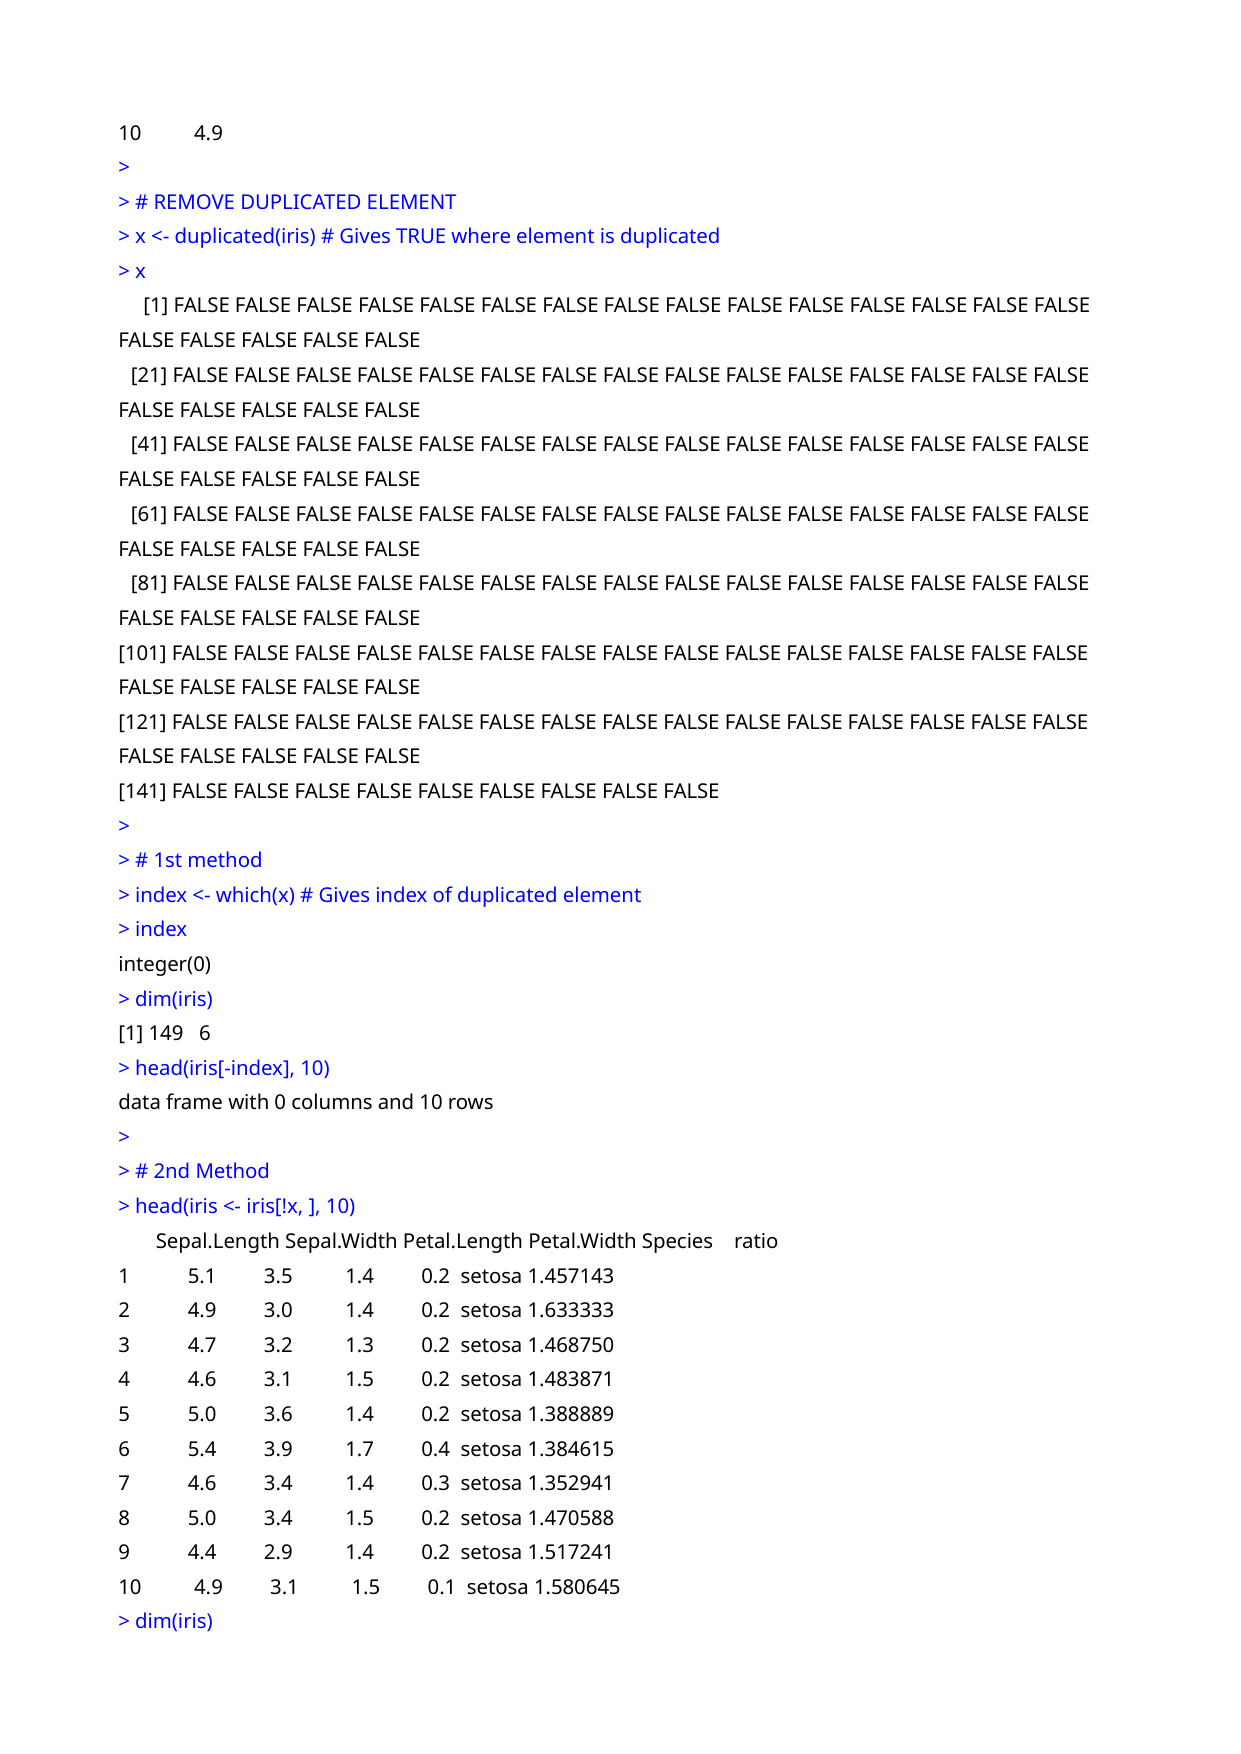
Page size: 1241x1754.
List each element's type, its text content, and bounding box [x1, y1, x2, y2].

text > x <- duplicated(iris) # Gives TRUE where element is duplicated [118, 222, 1122, 249]
text [101] FALSE FALSE FALSE FALSE FALSE FALSE FALSE FALSE FALSE FALSE FALSE FALSE FALSE FALSE FALSE FALSE FALSE FALSE FALSE FALSE [118, 638, 1122, 701]
text > # 2nd Method [118, 1157, 1122, 1185]
text [41] FALSE FALSE FALSE FALSE FALSE FALSE FALSE FALSE FALSE FALSE FALSE FALSE FALSE FALSE FALSE FALSE FALSE FALSE FALSE FALSE [118, 430, 1122, 493]
text > head(iris[-index], 10) [118, 1053, 1122, 1081]
text > index <- which(x) # Gives index of duplicated element [118, 881, 1122, 908]
text 4 4.6 3.1 1.5 0.2 setosa 1.483871 [118, 1365, 1122, 1393]
text 5 5.0 3.6 1.4 0.2 setosa 1.388889 [118, 1400, 1122, 1427]
text > dim(iris) [118, 984, 1122, 1012]
text 10 4.9 [118, 118, 1122, 146]
text > dim(iris) [118, 1607, 1122, 1635]
text > # 1st method [118, 846, 1122, 874]
text data frame with 0 columns and 10 rows [118, 1088, 1122, 1116]
text > [118, 153, 1122, 180]
text [21] FALSE FALSE FALSE FALSE FALSE FALSE FALSE FALSE FALSE FALSE FALSE FALSE FALSE FALSE FALSE FALSE FALSE FALSE FALSE FALSE [118, 361, 1122, 423]
text 9 4.4 2.9 1.4 0.2 setosa 1.517241 [118, 1538, 1122, 1566]
text Sepal.Length Sepal.Width Petal.Length Petal.Width Species ratio [118, 1226, 1122, 1254]
text integer(0) [118, 950, 1122, 977]
text > head(iris <- iris[!x, ], 10) [118, 1192, 1122, 1219]
text [141] FALSE FALSE FALSE FALSE FALSE FALSE FALSE FALSE FALSE [118, 777, 1122, 804]
text > [118, 1123, 1122, 1150]
text 3 4.7 3.2 1.3 0.2 setosa 1.468750 [118, 1331, 1122, 1358]
text 1 5.1 3.5 1.4 0.2 setosa 1.457143 [118, 1261, 1122, 1289]
text 8 5.0 3.4 1.5 0.2 setosa 1.470588 [118, 1503, 1122, 1531]
text [121] FALSE FALSE FALSE FALSE FALSE FALSE FALSE FALSE FALSE FALSE FALSE FALSE FALSE FALSE FALSE FALSE FALSE FALSE FALSE FALSE [118, 708, 1122, 770]
text [1] FALSE FALSE FALSE FALSE FALSE FALSE FALSE FALSE FALSE FALSE FALSE FALSE FALSE FALSE FALSE FALSE FALSE FALSE FALSE FALSE [118, 291, 1122, 354]
text 6 5.4 3.9 1.7 0.4 setosa 1.384615 [118, 1434, 1122, 1462]
text 7 4.6 3.4 1.4 0.3 setosa 1.352941 [118, 1469, 1122, 1497]
text [81] FALSE FALSE FALSE FALSE FALSE FALSE FALSE FALSE FALSE FALSE FALSE FALSE FALSE FALSE FALSE FALSE FALSE FALSE FALSE FALSE [118, 569, 1122, 632]
text > x [118, 256, 1122, 284]
text > [118, 811, 1122, 839]
text 2 4.9 3.0 1.4 0.2 setosa 1.633333 [118, 1296, 1122, 1324]
text [1] 149 6 [118, 1019, 1122, 1047]
text > index [118, 915, 1122, 943]
text 10 4.9 3.1 1.5 0.1 setosa 1.580645 [118, 1573, 1122, 1600]
text > # REMOVE DUPLICATED ELEMENT [118, 187, 1122, 215]
text [61] FALSE FALSE FALSE FALSE FALSE FALSE FALSE FALSE FALSE FALSE FALSE FALSE FALSE FALSE FALSE FALSE FALSE FALSE FALSE FALSE [118, 499, 1122, 562]
